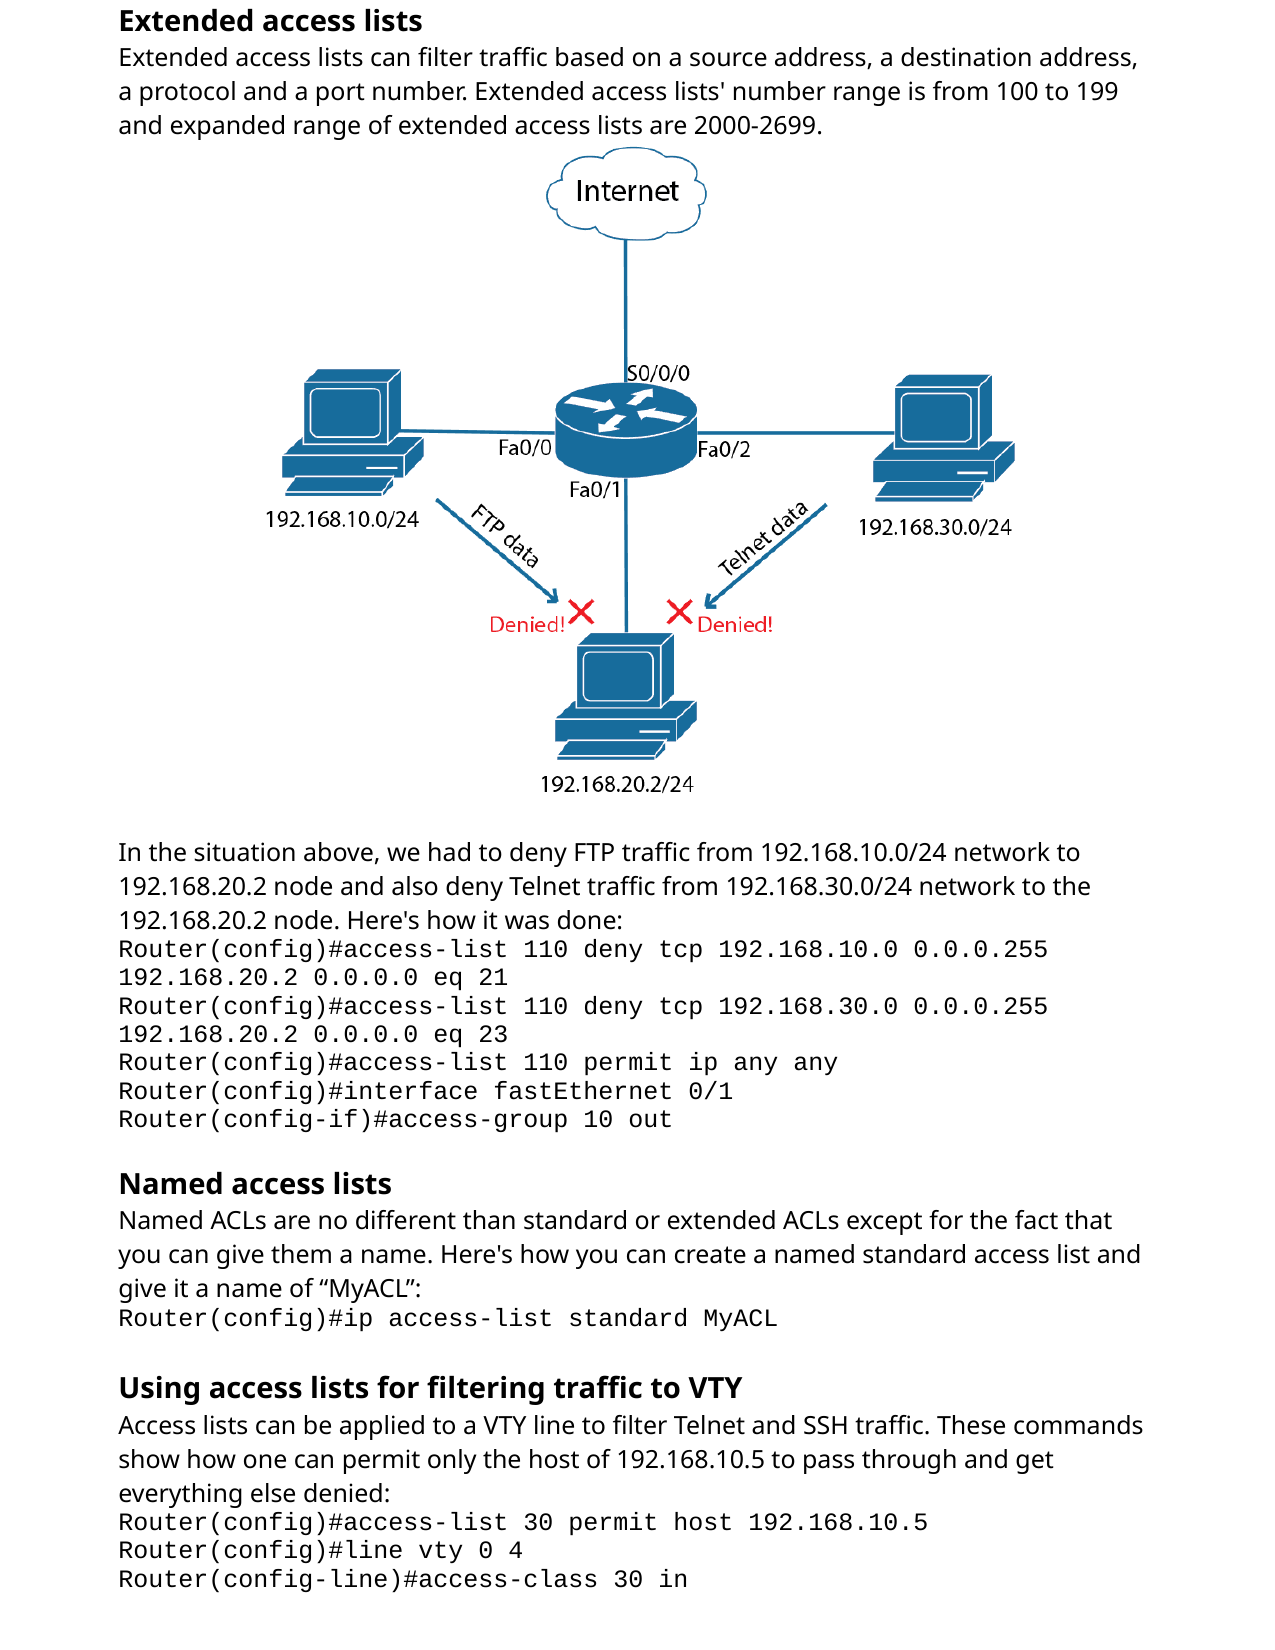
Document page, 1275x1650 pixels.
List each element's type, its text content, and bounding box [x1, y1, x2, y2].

text Router(config)#access-list 110 deny tcp 192.168.10.0 0.0.0.255 192.168.20.2 0.0.0.0 eq 21 [118, 937, 1157, 993]
text Named ACLs are no different than standard or extended ACLs except for the fact that you can give them a name. Here's how you can create a named standard access list and give it a name of “MyACL”: [118, 1203, 1157, 1305]
text Extended access lists [118, 0, 1157, 40]
text Router(config)#line vty 0 4 [118, 1538, 1157, 1566]
text Extended access lists can filter traffic based on a source address, a destination address, a protocol and a port number. Extended access lists' number range is from 100 to 199 and expanded range of extended access lists are 2000-2699. [118, 40, 1157, 142]
text Router(config-line)#access-class 30 in [118, 1566, 1157, 1594]
picture [252, 141, 1023, 801]
text Router(config-if)#access-group 10 out [118, 1107, 1157, 1135]
text Router(config)#access-list 110 deny tcp 192.168.30.0 0.0.0.255 192.168.20.2 0.0.0.0 eq 23 [118, 993, 1157, 1050]
text Named access lists [118, 1163, 1157, 1203]
text Router(config)#interface fastEthernet 0/1 [118, 1078, 1157, 1107]
text Access lists can be applied to a VTY line to filter Telnet and SSH traffic. These commands show how one can permit only the host of 192.168.10.5 to pass through and get everything else denied: [118, 1407, 1157, 1509]
text Router(config)#ip access-list standard MyACL [118, 1305, 1157, 1333]
text In the situation above, we had to deny FTP traffic from 192.168.10.0/24 network to 192.168.20.2 node and also deny Telnet traffic from 192.168.30.0/24 network to the 192.168.20.2 node. Here's how it was done: [118, 834, 1157, 937]
text Router(config)#access-list 110 permit ip any any [118, 1050, 1157, 1078]
text Router(config)#access-list 30 permit host 192.168.10.5 [118, 1509, 1157, 1538]
text Using access lists for filtering traffic to VTY [118, 1368, 1157, 1407]
